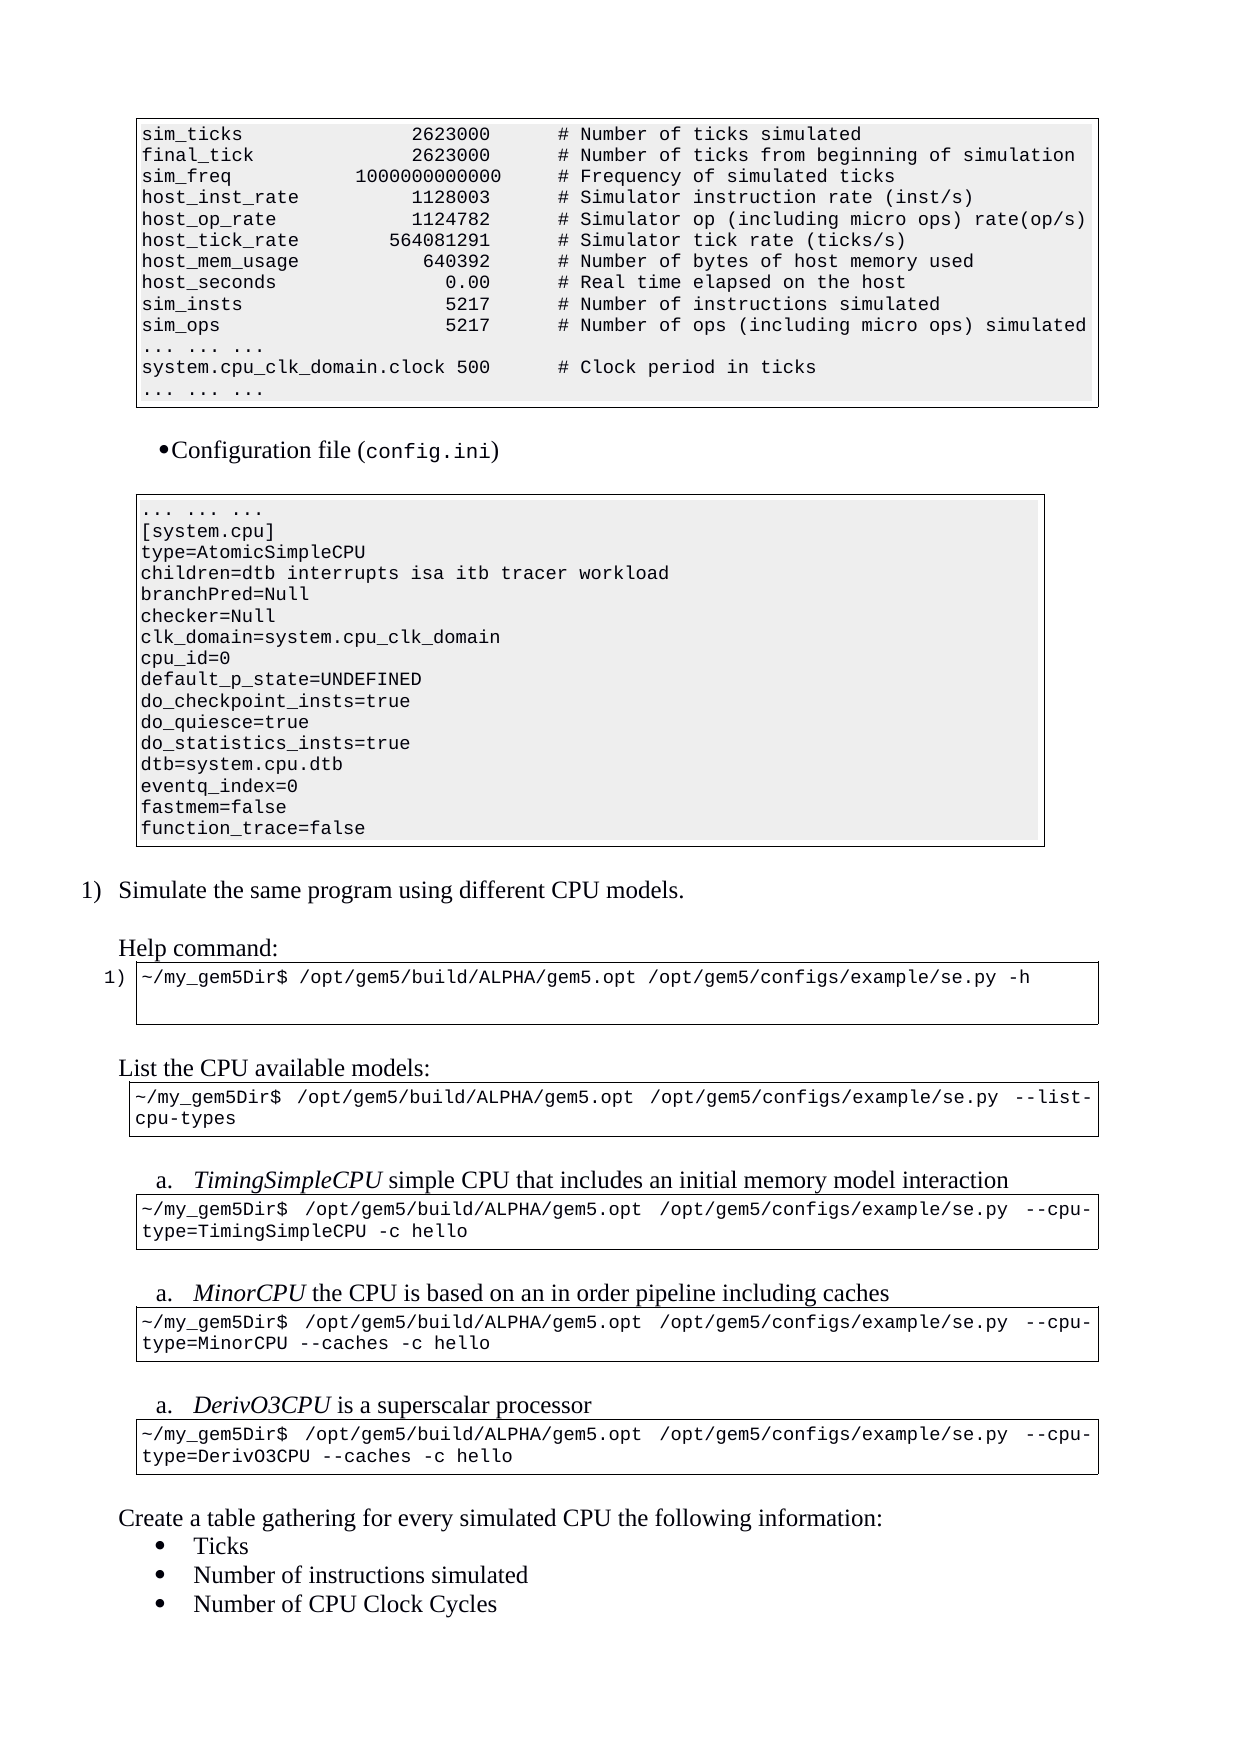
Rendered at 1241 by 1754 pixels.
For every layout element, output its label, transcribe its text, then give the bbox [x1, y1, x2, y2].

subtitle List the CPU available models: [118, 1053, 1122, 1081]
subtitle DerivO3CPU is a superscalar processor [156, 1390, 1122, 1419]
subtitle Create a table gathering for every simulated CPU the following information: [118, 1503, 1122, 1531]
table_header ~/my_gem5Dir$ /opt/gem5/build/ALPHA/gem5.opt /opt/gem5/configs/example/se.py -h [137, 963, 1098, 1023]
table_header ~/my_gem5Dir$ /opt/gem5/build/ALPHA/gem5.opt /opt/gem5/configs/example/se.py --cpu-type=MinorCPU --caches -c hello [137, 1308, 1098, 1361]
table_header ~/my_gem5Dir$ /opt/gem5/build/ALPHA/gem5.opt /opt/gem5/configs/example/se.py --list-cpu-types [130, 1083, 1098, 1136]
table_header sim_ticks 2623000 # Number of ticks simulated final_tick 2623000 # Number of ticks from beginning of simulation sim_freq 1000000000000 # Frequency of simulated ticks host_inst_rate 1128003 # Simulator instruction rate (inst/s) host_op_rate 1124782 # Simulator op (including micro ops) rate(op/s) host_tick_rate 564081291 # Simulator tick rate (ticks/s) host_mem_usage 640392 # Number of bytes of host memory used host_seconds 0.00 # Real time elapsed on the host sim_insts 5217 # Number of instructions simulated sim_ops 5217 # Number of ops (including micro ops) simulated ... ... ... system.cpu_clk_domain.clock 500 # Clock period in ticks ... ... ... [137, 119, 1098, 406]
subtitle Configuration file (config.ini) [159, 436, 1122, 465]
subtitle TimingSimpleCPU simple CPU that includes an initial memory model interaction [156, 1165, 1122, 1194]
subtitle Help command: [118, 933, 1122, 961]
table_header ~/my_gem5Dir$ /opt/gem5/build/ALPHA/gem5.opt /opt/gem5/configs/example/se.py --cpu-type=DerivO3CPU --caches -c hello [137, 1420, 1098, 1473]
subtitle Simulate the same program using different CPU models. [81, 875, 1122, 904]
table_header ... ... ... [system.cpu] type=AtomicSimpleCPU children=dtb interrupts isa itb tracer workload branchPred=Null checker=Null clk_domain=system.cpu_clk_domain cpu_id=0 default_p_state=UNDEFINED do_checkpoint_insts=true do_quiesce=true do_statistics_insts=true dtb=system.cpu.dtb eventq_index=0 fastmem=false function_trace=false [137, 495, 1044, 846]
subtitle Number of instructions simulated [156, 1560, 1122, 1589]
subtitle MinorCPU the CPU is based on an in order pipeline including caches [156, 1278, 1122, 1306]
subtitle Ticks [156, 1531, 1122, 1560]
table_header ~/my_gem5Dir$ /opt/gem5/build/ALPHA/gem5.opt /opt/gem5/configs/example/se.py --cpu-type=TimingSimpleCPU -c hello [137, 1195, 1098, 1248]
subtitle Number of CPU Clock Cycles [156, 1589, 1122, 1618]
